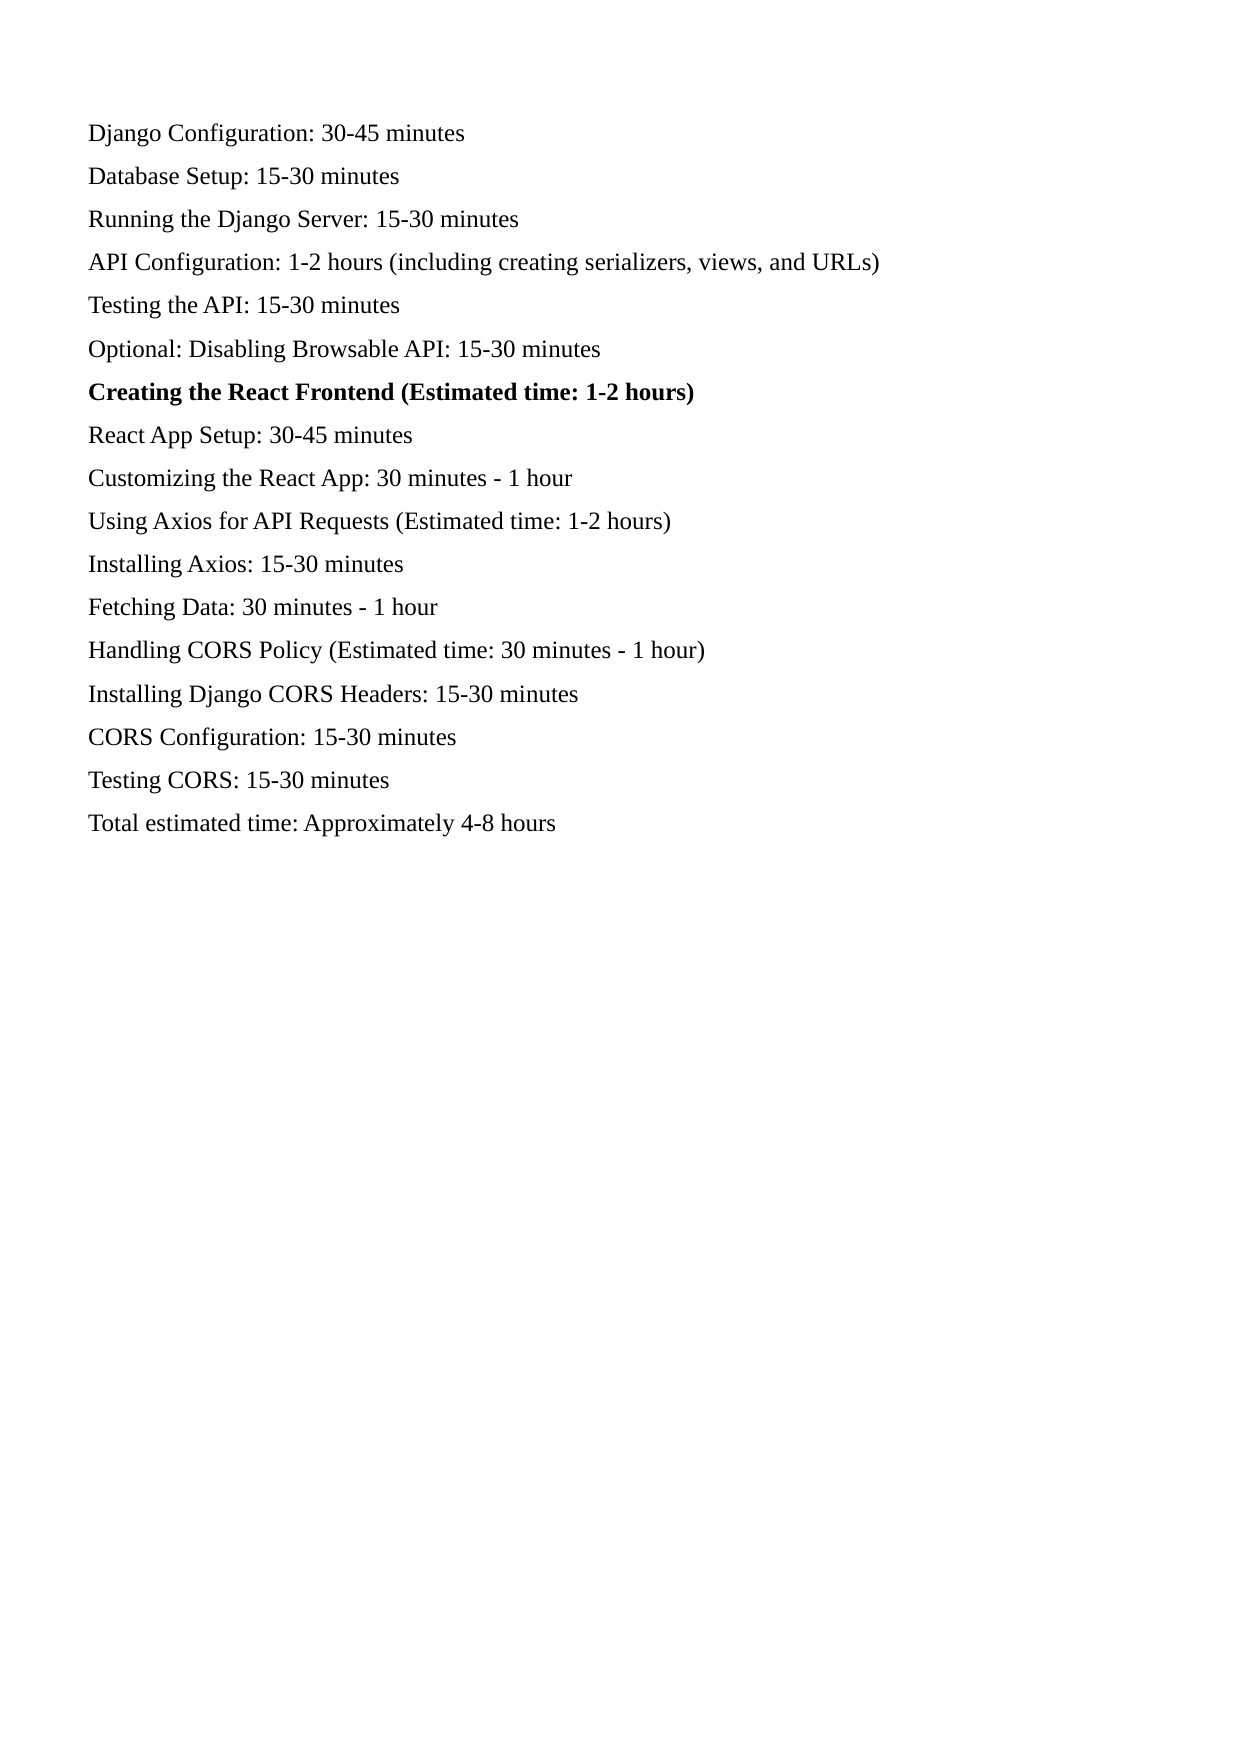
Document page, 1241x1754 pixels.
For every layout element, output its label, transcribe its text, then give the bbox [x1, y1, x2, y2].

text Django Configuration: 30-45 minutes Database Setup: 15-30 minutes Running the Django Server: 15-30 minutes API Configuration: 1-2 hours (including creating serializers, views, and URLs) Testing the API: 15-30 minutes Optional: Disabling Browsable API: 15-30 minutes Creating the React Frontend (Estimated time: 1-2 hours) React App Setup: 30-45 minutes Customizing the React App: 30 minutes - 1 hour Using Axios for API Requests (Estimated time: 1-2 hours) Installing Axios: 15-30 minutes Fetching Data: 30 minutes - 1 hour Handling CORS Policy (Estimated time: 30 minutes - 1 hour) Installing Django CORS Headers: 15-30 minutes CORS Configuration: 15-30 minutes Testing CORS: 15-30 minutes Total estimated time: Approximately 4-8 hours [88, 118, 1182, 837]
